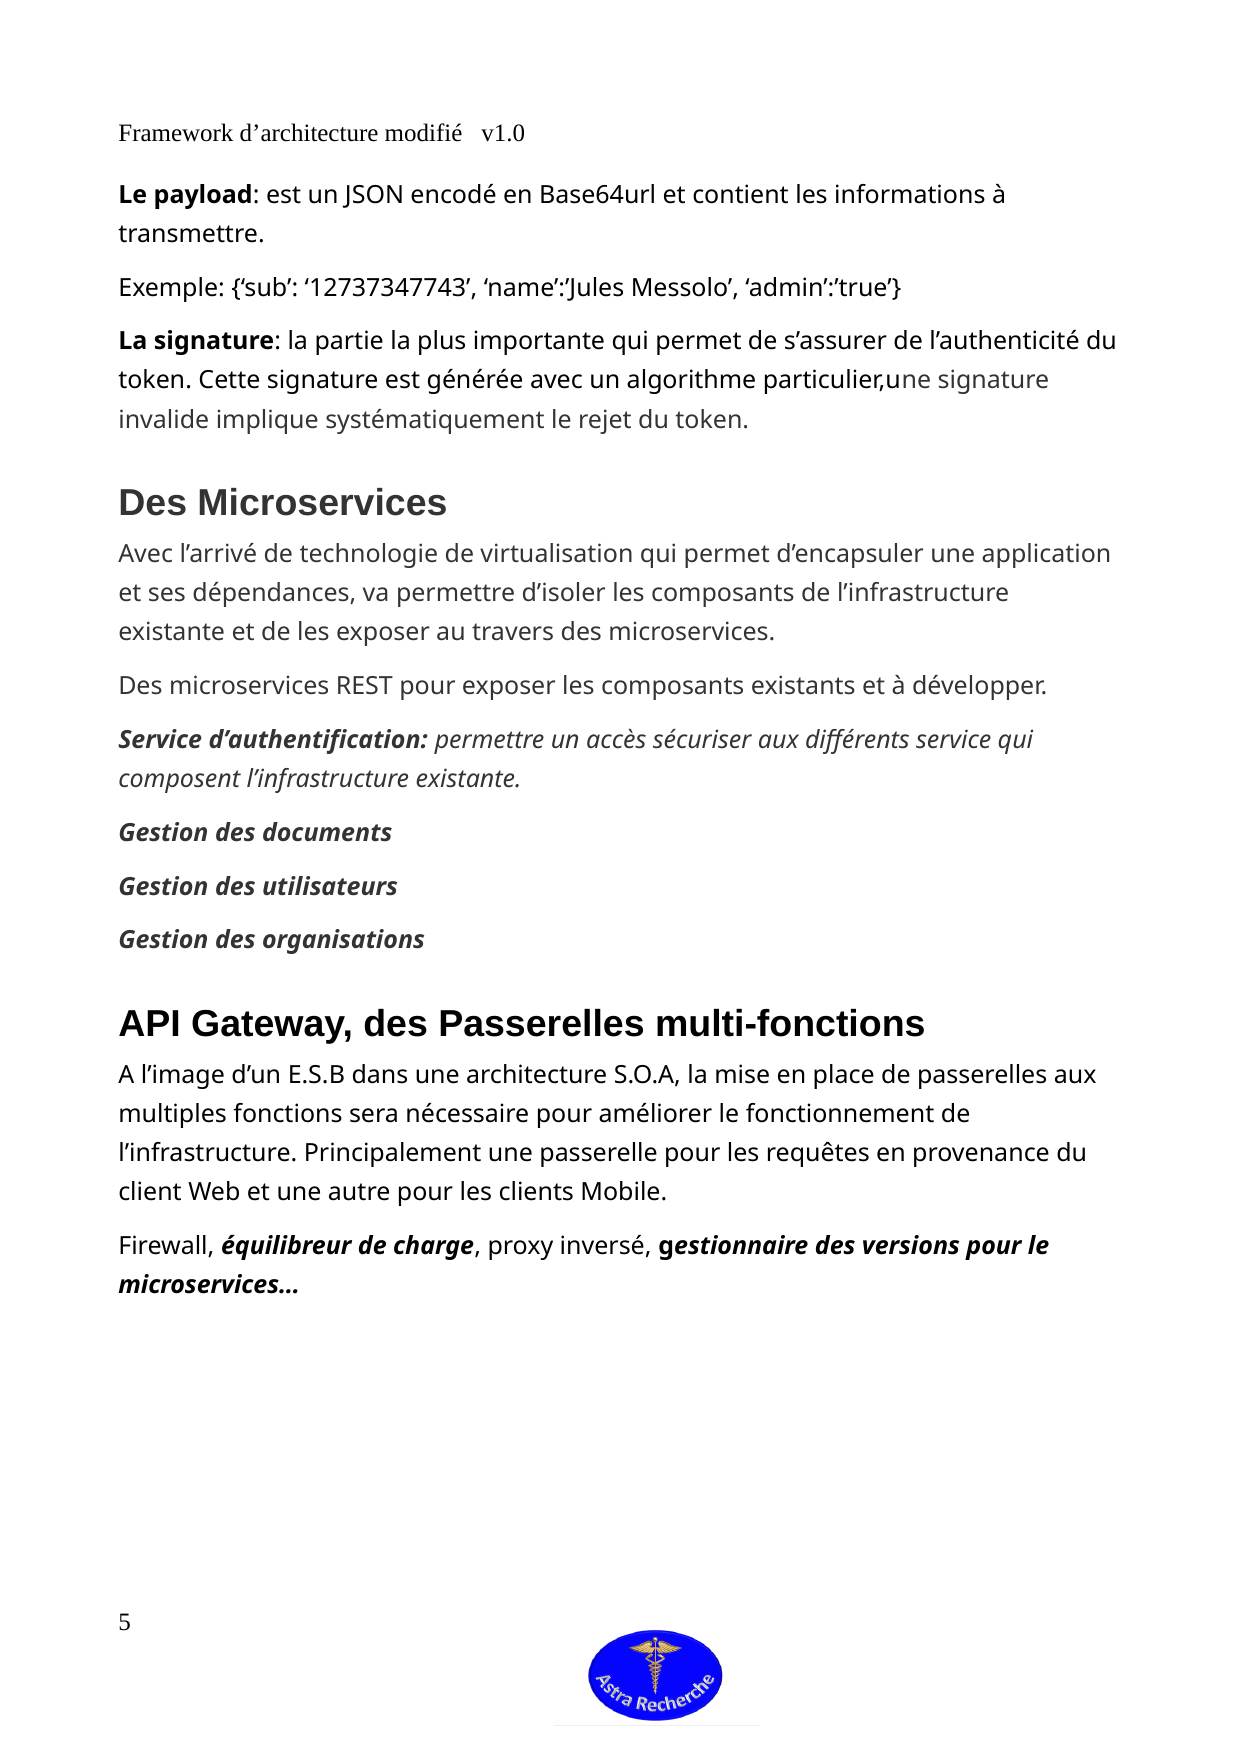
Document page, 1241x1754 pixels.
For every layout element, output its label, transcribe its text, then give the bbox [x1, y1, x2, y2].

text Gestion des documents [118, 814, 1122, 848]
text Avec l’arrivé de technologie de virtualisation qui permet d’encapsuler une application et ses dépendances, va permettre d’isoler les composants de l’infrastructure existante et de les exposer au travers des microservices. [118, 536, 1122, 648]
text Le payload: est un JSON encodé en Base64url et contient les informations à transmettre. [118, 176, 1122, 249]
picture [553, 1620, 761, 1729]
text Gestion des utilisateurs [118, 868, 1122, 902]
text La signature: la partie la plus importante qui permet de s’assurer de l’authenticité du token. Cette signature est générée avec un algorithme particulier,une signature invalide implique systématiquement le rejet du token. [118, 323, 1122, 435]
text Firewall, équilibreur de charge, proxy inversé, gestionnaire des versions pour le microservices… [118, 1228, 1122, 1301]
text Gestion des organisations [118, 922, 1122, 956]
text Service d’authentification: permettre un accès sécuriser aux différents service qui composent l’infrastructure existante. [118, 722, 1122, 795]
text Des microservices REST pour exposer les composants existants et à développer. [118, 668, 1122, 702]
subtitle API Gateway, des Passerelles multi-fonctions [118, 1001, 1122, 1044]
text Exemple: {‘sub’: ‘12737347743’, ‘name’:’Jules Messolo’, ‘admin’:’true’} [118, 269, 1122, 303]
text A l’image d’un E.S.B dans une architecture S.O.A, la mise en place de passerelles aux multiples fonctions sera nécessaire pour améliorer le fonctionnement de l’infrastructure. Principalement une passerelle pour les requêtes en provenance du client Web et une autre pour les clients Mobile. [118, 1056, 1122, 1208]
subtitle Des Microservices [118, 480, 1122, 523]
